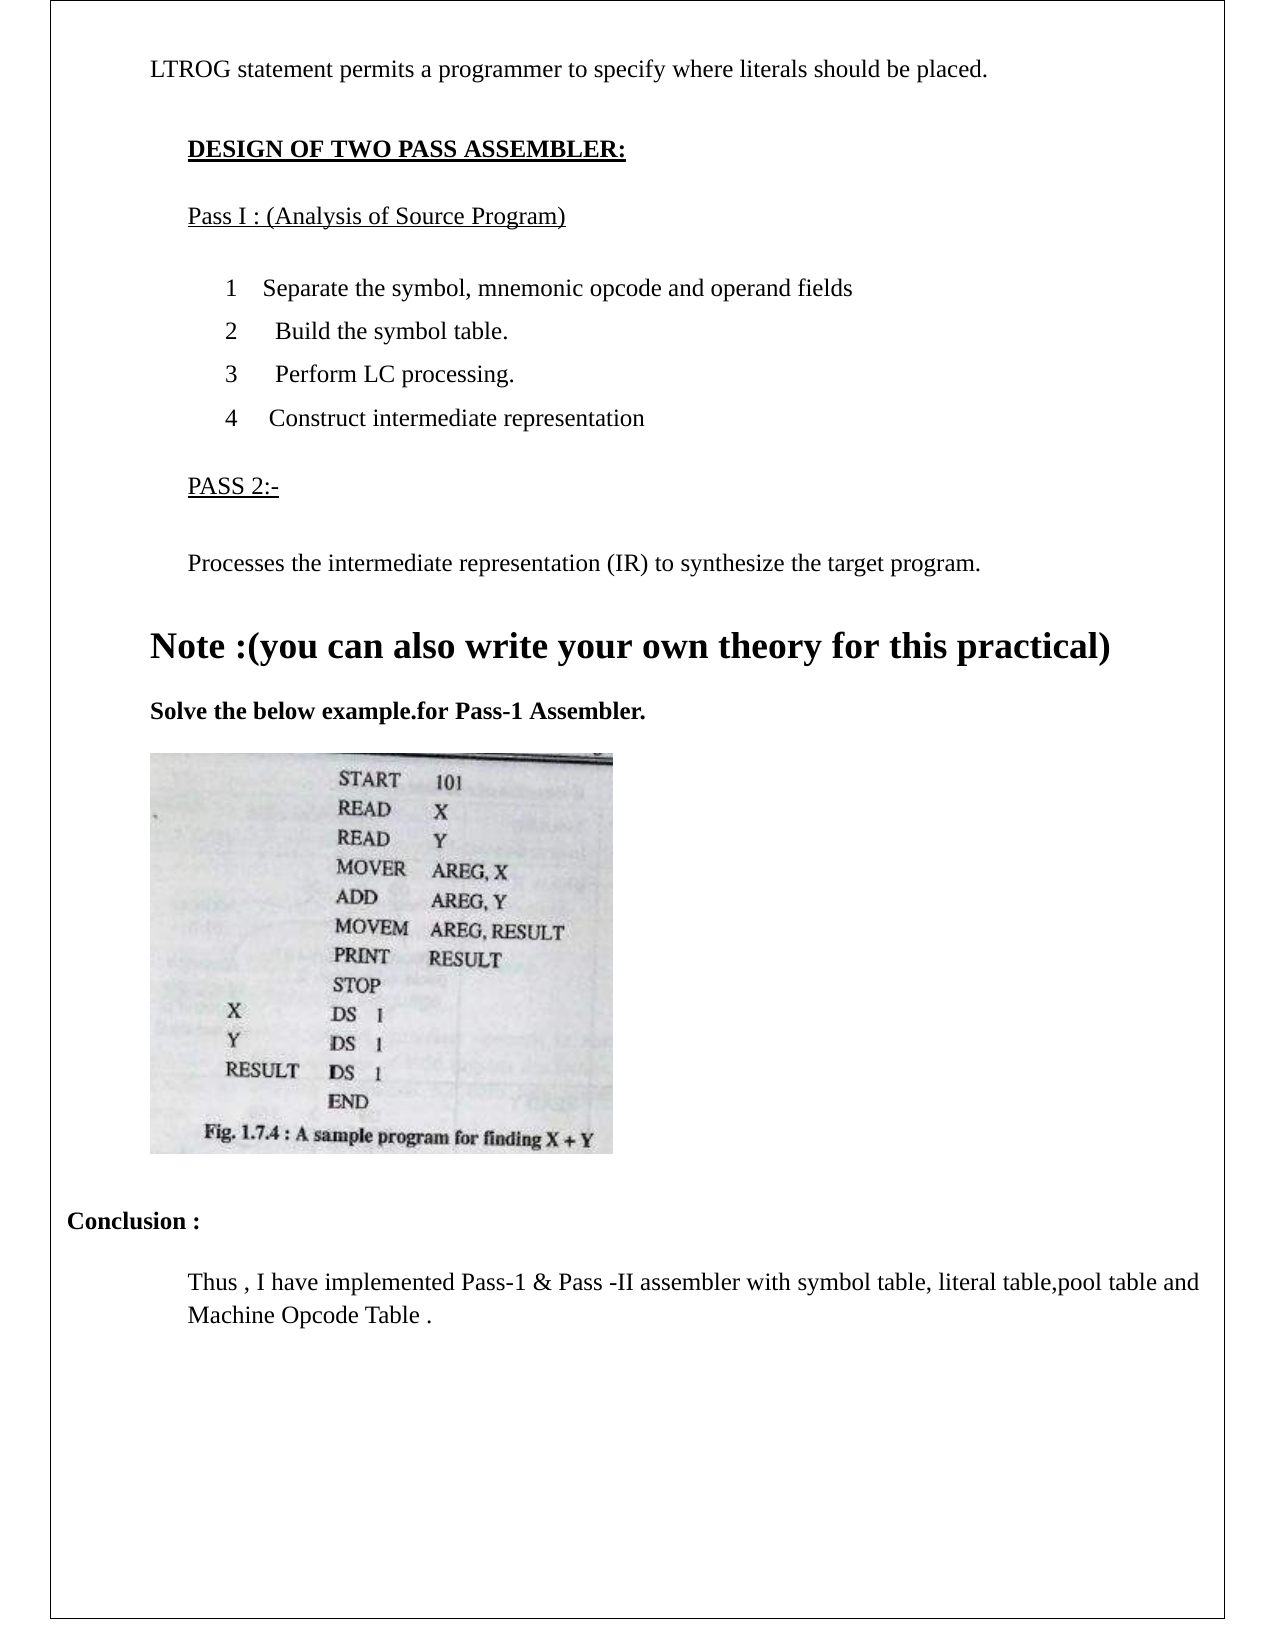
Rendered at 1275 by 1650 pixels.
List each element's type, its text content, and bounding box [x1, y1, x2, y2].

list Conclusion : [67, 1206, 1213, 1235]
text Note :(you can also write your own theory for this practical) [150, 624, 1213, 667]
text Processes the intermediate representation (IR) to synthesize the target program. [187, 548, 1213, 577]
text Pass I : (Analysis of Source Program) [187, 201, 1213, 230]
picture [150, 753, 613, 1154]
list Construct intermediate representation [225, 403, 1213, 431]
subtitle Solve the below example.for Pass-1 Assembler. [150, 696, 1213, 724]
list Build the symbol table. [225, 316, 1213, 345]
text Thus , I have implemented Pass-1 & Pass -II assembler with symbol table, literal table,pool table and Machine Opcode Table . [187, 1267, 1213, 1329]
list Perform LC processing. [225, 359, 1213, 388]
text PASS 2:- [187, 471, 1213, 500]
subtitle DESIGN OF TWO PASS ASSEMBLER: [187, 134, 1213, 163]
text LTROG statement permits a programmer to specify where literals should be placed. [150, 54, 1213, 83]
list Separate the symbol, mnemonic opcode and operand fields [225, 273, 1213, 302]
